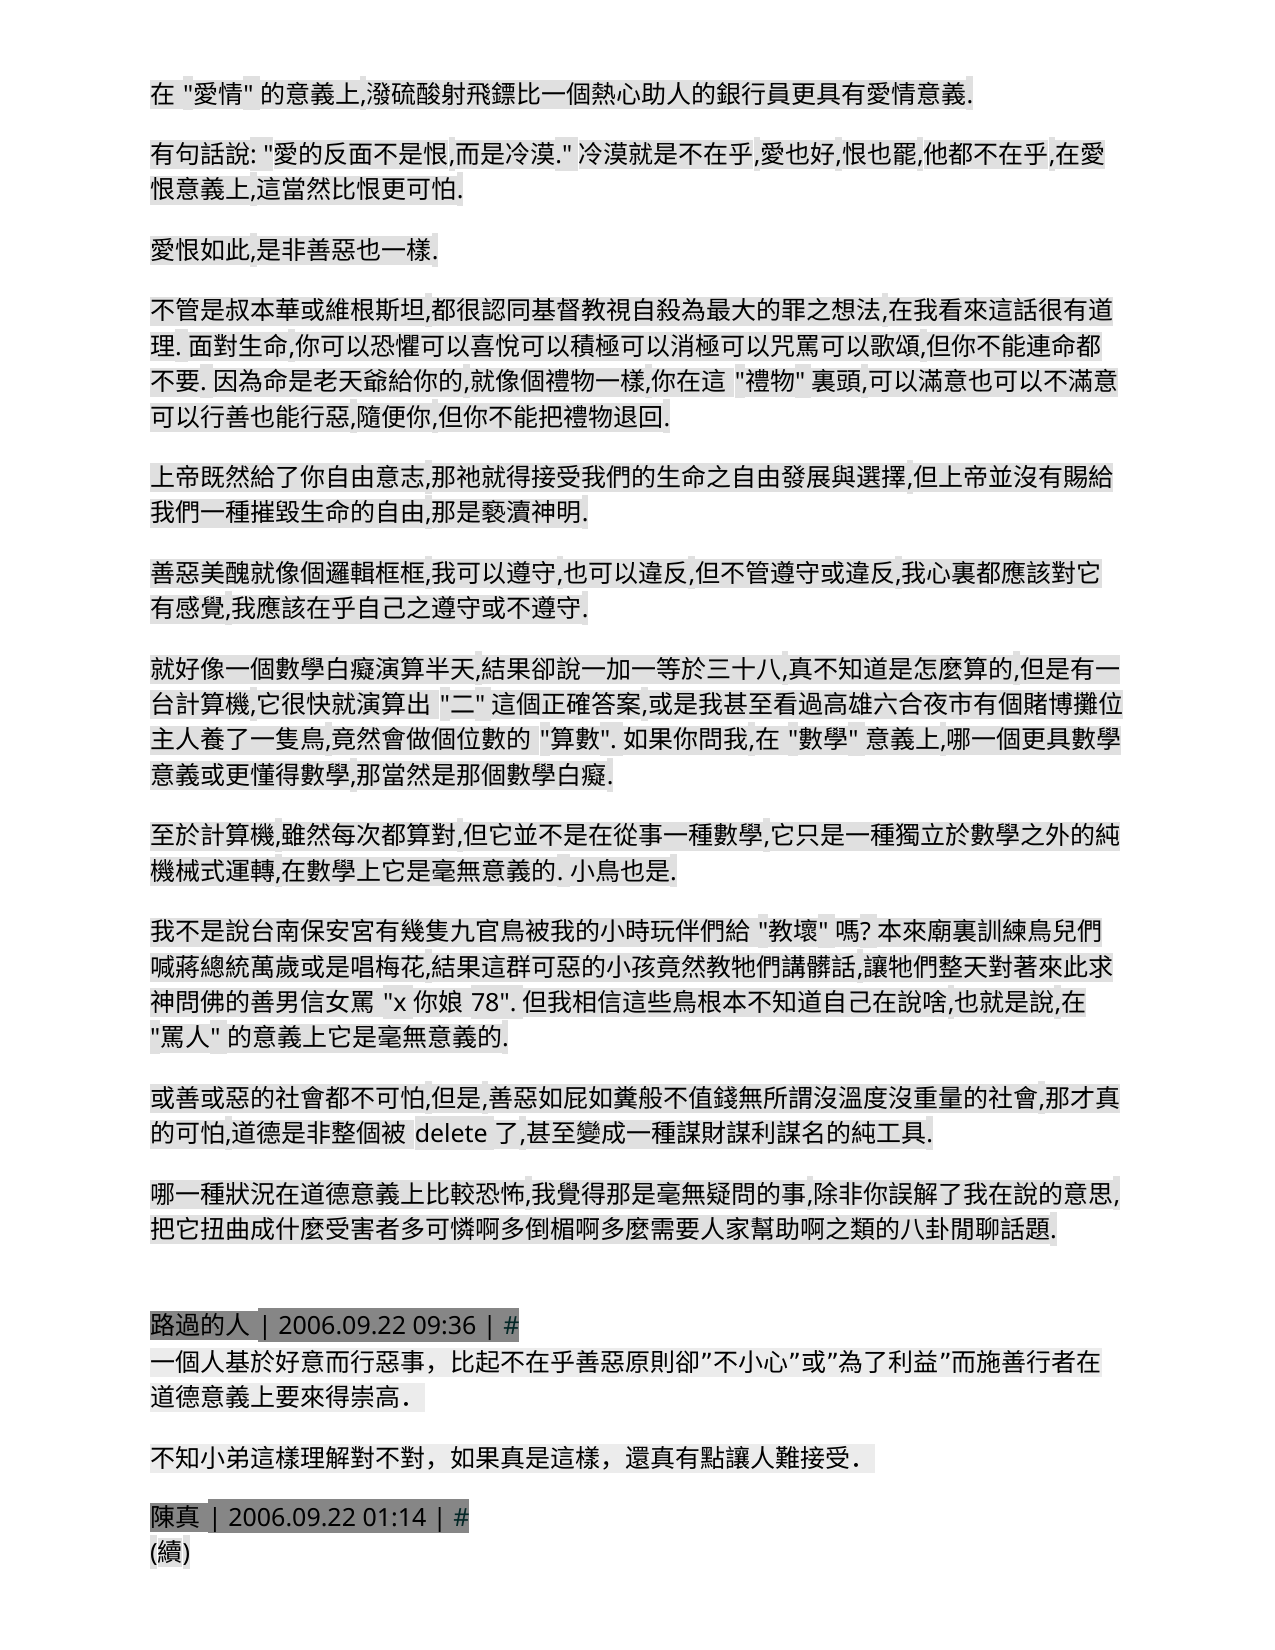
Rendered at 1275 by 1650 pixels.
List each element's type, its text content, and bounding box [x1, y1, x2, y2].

text 至於計算機,雖然每次都算對,但它並不是在從事一種數學,它只是一種獨立於數學之外的純機械式運轉,在數學上它是毫無意義的. 小鳥也是. [150, 817, 1125, 887]
text 一個人基於好意而行惡事，比起不在乎善惡原則卻”不小心”或”為了利益”而施善行者在道德意義上要來得崇高． [150, 1342, 1125, 1412]
text (續) [150, 1533, 1125, 1569]
text 路過的人 | 2006.09.22 09:36 | # [150, 1306, 1125, 1342]
text 在 "愛情" 的意義上,潑硫酸射飛鏢比一個熱心助人的銀行員更具有愛情意義. [150, 75, 1125, 110]
text 陳真 | 2006.09.22 01:14 | # [150, 1498, 1125, 1533]
text 上帝既然給了你自由意志,那祂就得接受我們的生命之自由發展與選擇,但上帝並沒有賜給我們一種摧毀生命的自由,那是褻瀆神明. [150, 458, 1125, 529]
text 不知小弟這樣理解對不對，如果真是這樣，還真有點讓人難接受． [150, 1437, 1125, 1473]
text 愛恨如此,是非善惡也一樣. [150, 231, 1125, 267]
text 我不是說台南保安宮有幾隻九官鳥被我的小時玩伴們給 "教壞" 嗎? 本來廟裏訓練鳥兒們喊蔣總統萬歲或是唱梅花,結果這群可惡的小孩竟然教牠們講髒話,讓牠們整天對著來此求神問佛的善男信女罵 "x 你娘 78". 但我相信這些鳥根本不知道自己在說啥,也就是說,在 "罵人" 的意義上它是毫無意義的. [150, 912, 1125, 1054]
text 善惡美醜就像個邏輯框框,我可以遵守,也可以違反,但不管遵守或違反,我心裏都應該對它有感覺,我應該在乎自己之遵守或不遵守. [150, 554, 1125, 625]
text 或善或惡的社會都不可怕,但是,善惡如屁如糞般不值錢無所謂沒溫度沒重量的社會,那才真的可怕,道德是非整個被 delete 了,甚至變成一種謀財謀利謀名的純工具. [150, 1079, 1125, 1150]
text 哪一種狀況在道德意義上比較恐怖,我覺得那是毫無疑問的事,除非你誤解了我在說的意思,把它扭曲成什麼受害者多可憐啊多倒楣啊多麼需要人家幫助啊之類的八卦閒聊話題. [150, 1175, 1125, 1281]
text 不管是叔本華或維根斯坦,都很認同基督教視自殺為最大的罪之想法,在我看來這話很有道理. 面對生命,你可以恐懼可以喜悅可以積極可以消極可以咒罵可以歌頌,但你不能連命都不要. 因為命是老天爺給你的,就像個禮物一樣,你在這 "禮物" 裏頭,可以滿意也可以不滿意可以行善也能行惡,隨便你,但你不能把禮物退回. [150, 292, 1125, 433]
text 就好像一個數學白癡演算半天,結果卻說一加一等於三十八,真不知道是怎麼算的,但是有一台計算機,它很快就演算出 "二" 這個正確答案,或是我甚至看過高雄六合夜市有個賭博攤位主人養了一隻鳥,竟然會做個位數的 "算數". 如果你問我,在 "數學" 意義上,哪一個更具數學意義或更懂得數學,那當然是那個數學白癡. [150, 650, 1125, 792]
text 有句話說: "愛的反面不是恨,而是冷漠." 冷漠就是不在乎,愛也好,恨也罷,他都不在乎,在愛恨意義上,這當然比恨更可怕. [150, 135, 1125, 206]
